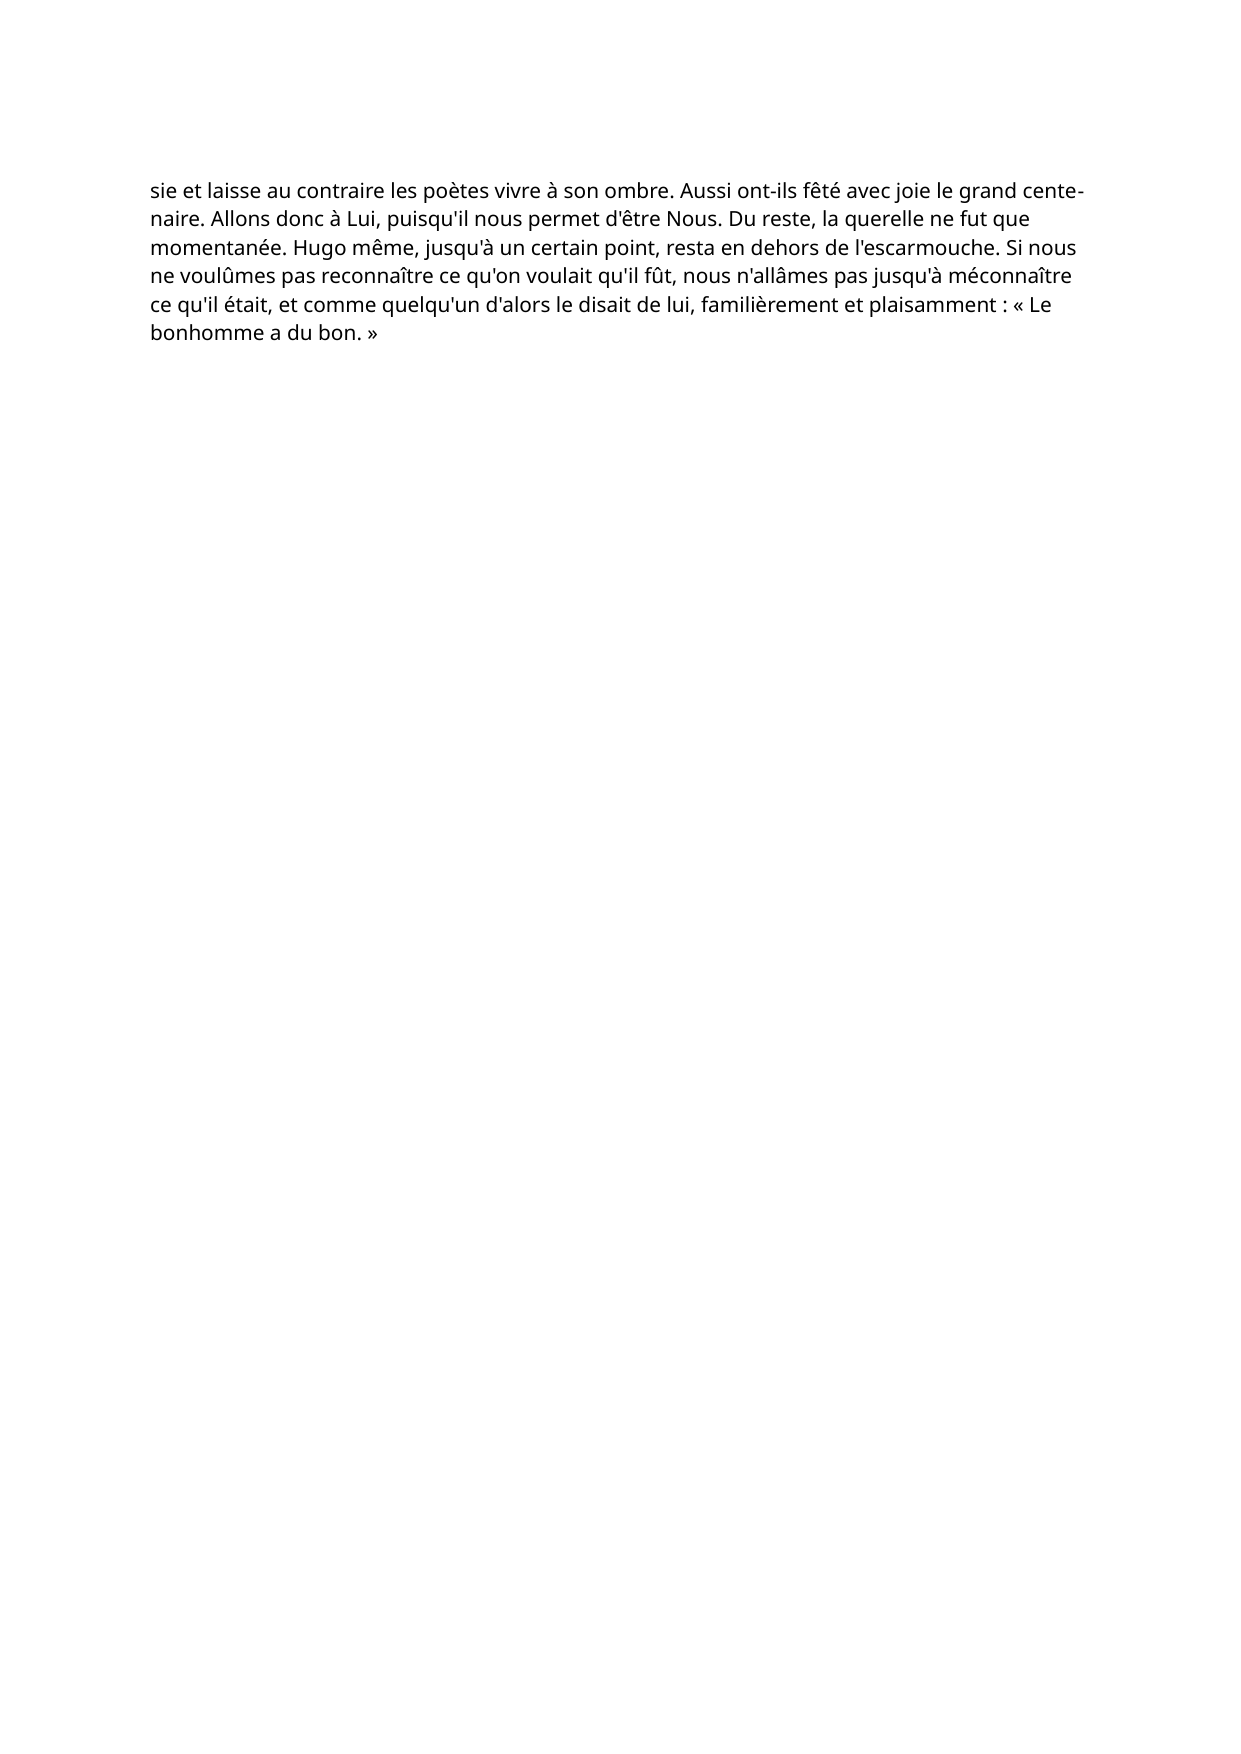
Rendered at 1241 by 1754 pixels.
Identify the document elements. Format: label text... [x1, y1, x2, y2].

text sie et laisse au contraire les poètes vivre à son ombre. Aussi ont-ils fêté avec joie le grand cente­naire. Allons donc à Lui, puisqu'il nous permet d'être Nous. Du reste, la querelle ne fut que momentanée. Hugo même, jusqu'à un certain point, resta en dehors de l'escarmouche. Si nous ne vou­lûmes pas reconnaître ce qu'on voulait qu'il fût, nous n'allâmes pas jusqu'à méconnaître ce qu'il était, et comme quelqu'un d'alors le disait de lui, familièrement et plaisamment : « Le bonhomme a du bon. » [150, 176, 1090, 347]
